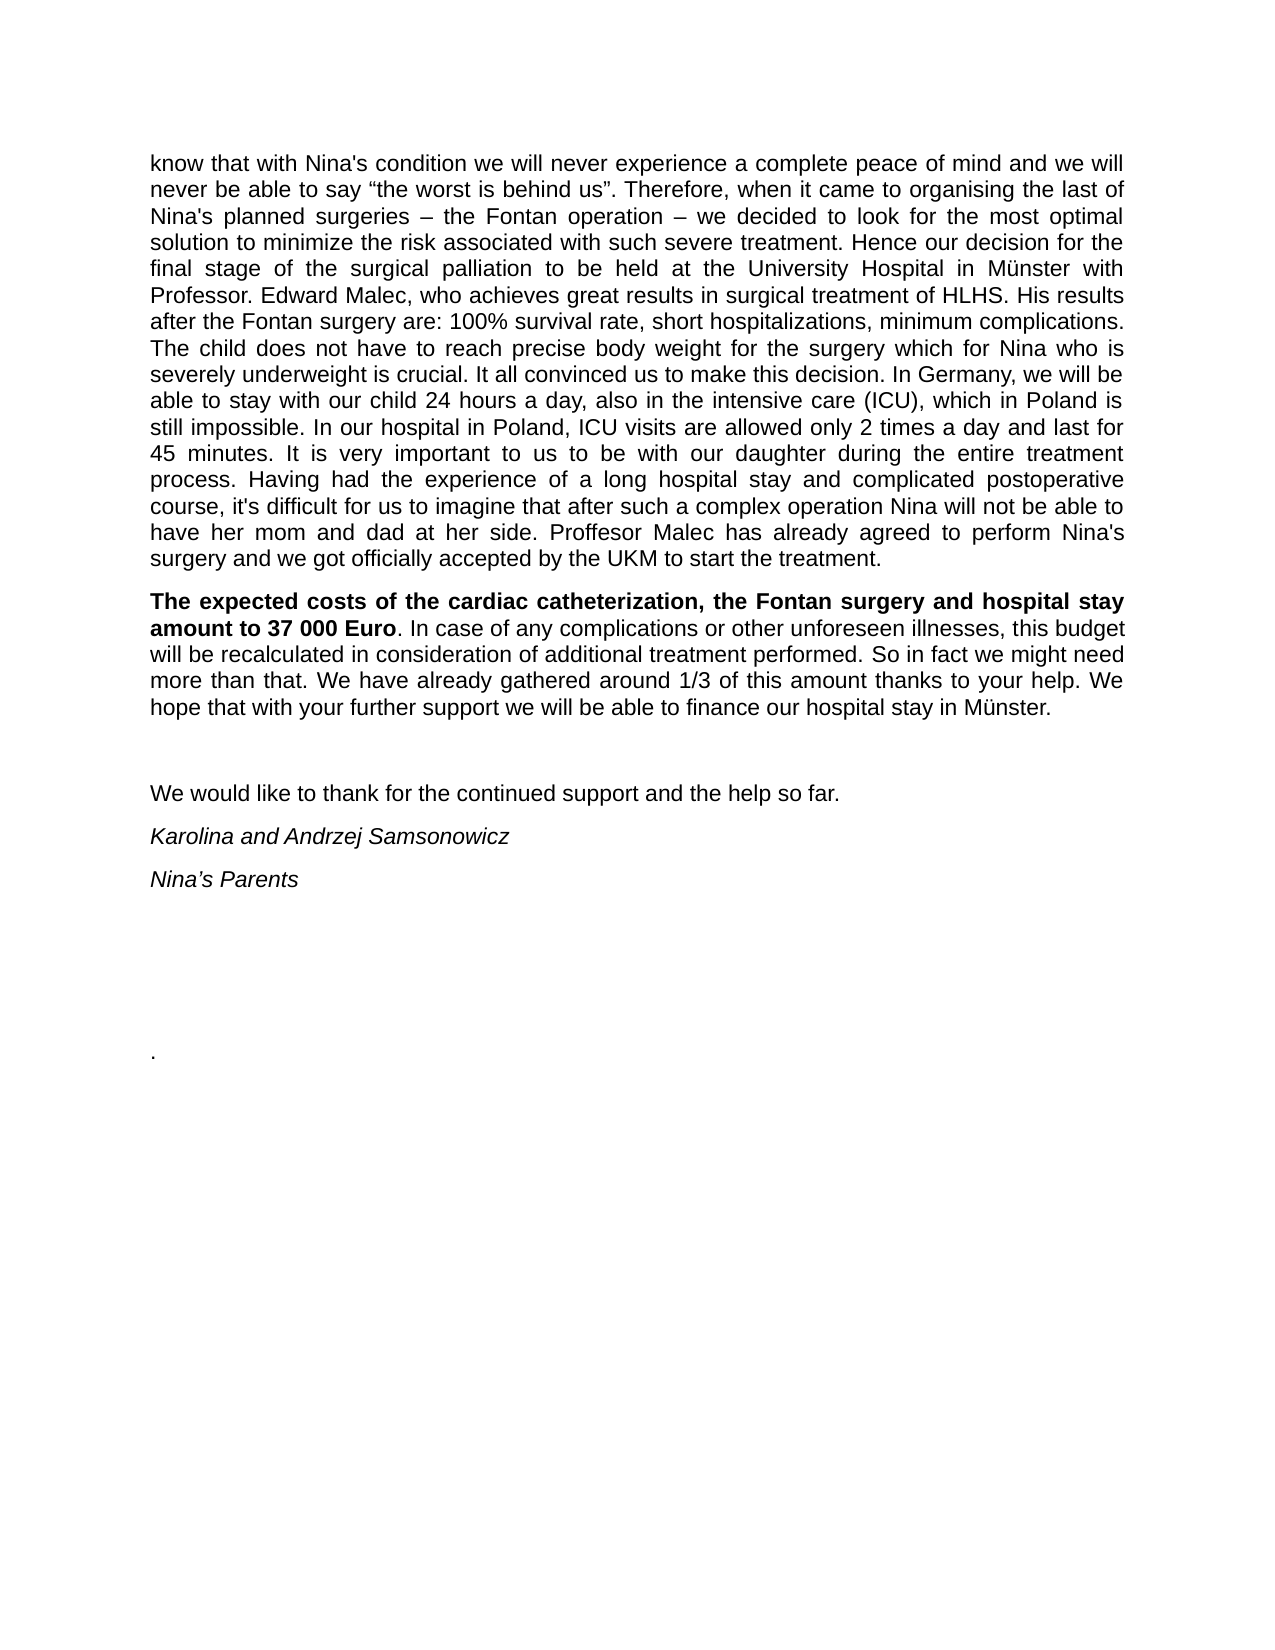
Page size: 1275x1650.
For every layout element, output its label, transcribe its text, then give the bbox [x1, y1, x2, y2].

text We would like to thank for the continued support and the help so far. [150, 780, 1125, 806]
text . [150, 1038, 1125, 1064]
text Nina’s Parents [150, 866, 1125, 892]
text Karolina and Andrzej Samsonowicz [150, 823, 1125, 849]
text know that with Nina's condition we will never experience a complete peace of mind and we will never be able to say “the worst is behind us”. Therefore, when it came to organising the last of Nina's planned surgeries – the Fontan operation – we decided to look for the most optimal solution to minimize the risk associated with such severe treatment. Hence our decision for the final stage of the surgical palliation to be held at the University Hospital in Münster with Professor. Edward Malec, who achieves great results in surgical treatment of HLHS. His results after the Fontan surgery are: 100% survival rate, short hospitalizations, minimum complications. The child does not have to reach precise body weight for the surgery which for Nina who is severely underweight is crucial. It all convinced us to make this decision. In Germany, we will be able to stay with our child 24 hours a day, also in the intensive care (ICU), which in Poland is still impossible. In our hospital in Poland, ICU visits are allowed only 2 times a day and last for 45 minutes. It is very important to us to be with our daughter during the entire treatment process. Having had the experience of a long hospital stay and complicated postoperative course, it's difficult for us to imagine that after such a complex operation Nina will not be able to have her mom and dad at her side. Proffesor Malec has already agreed to perform Nina's surgery and we got officially accepted by the UKM to start the treatment. [150, 150, 1125, 572]
text The expected costs of the cardiac catheterization, the Fontan surgery and hospital stay amount to 37 000 Euro. In case of any complications or other unforeseen illnesses, this budget will be recalculated in consideration of additional treatment performed. So in fact we might need more than that. We have already gathered around 1/3 of this amount thanks to your help. We hope that with your further support we will be able to finance our hospital stay in Münster. [150, 588, 1125, 720]
